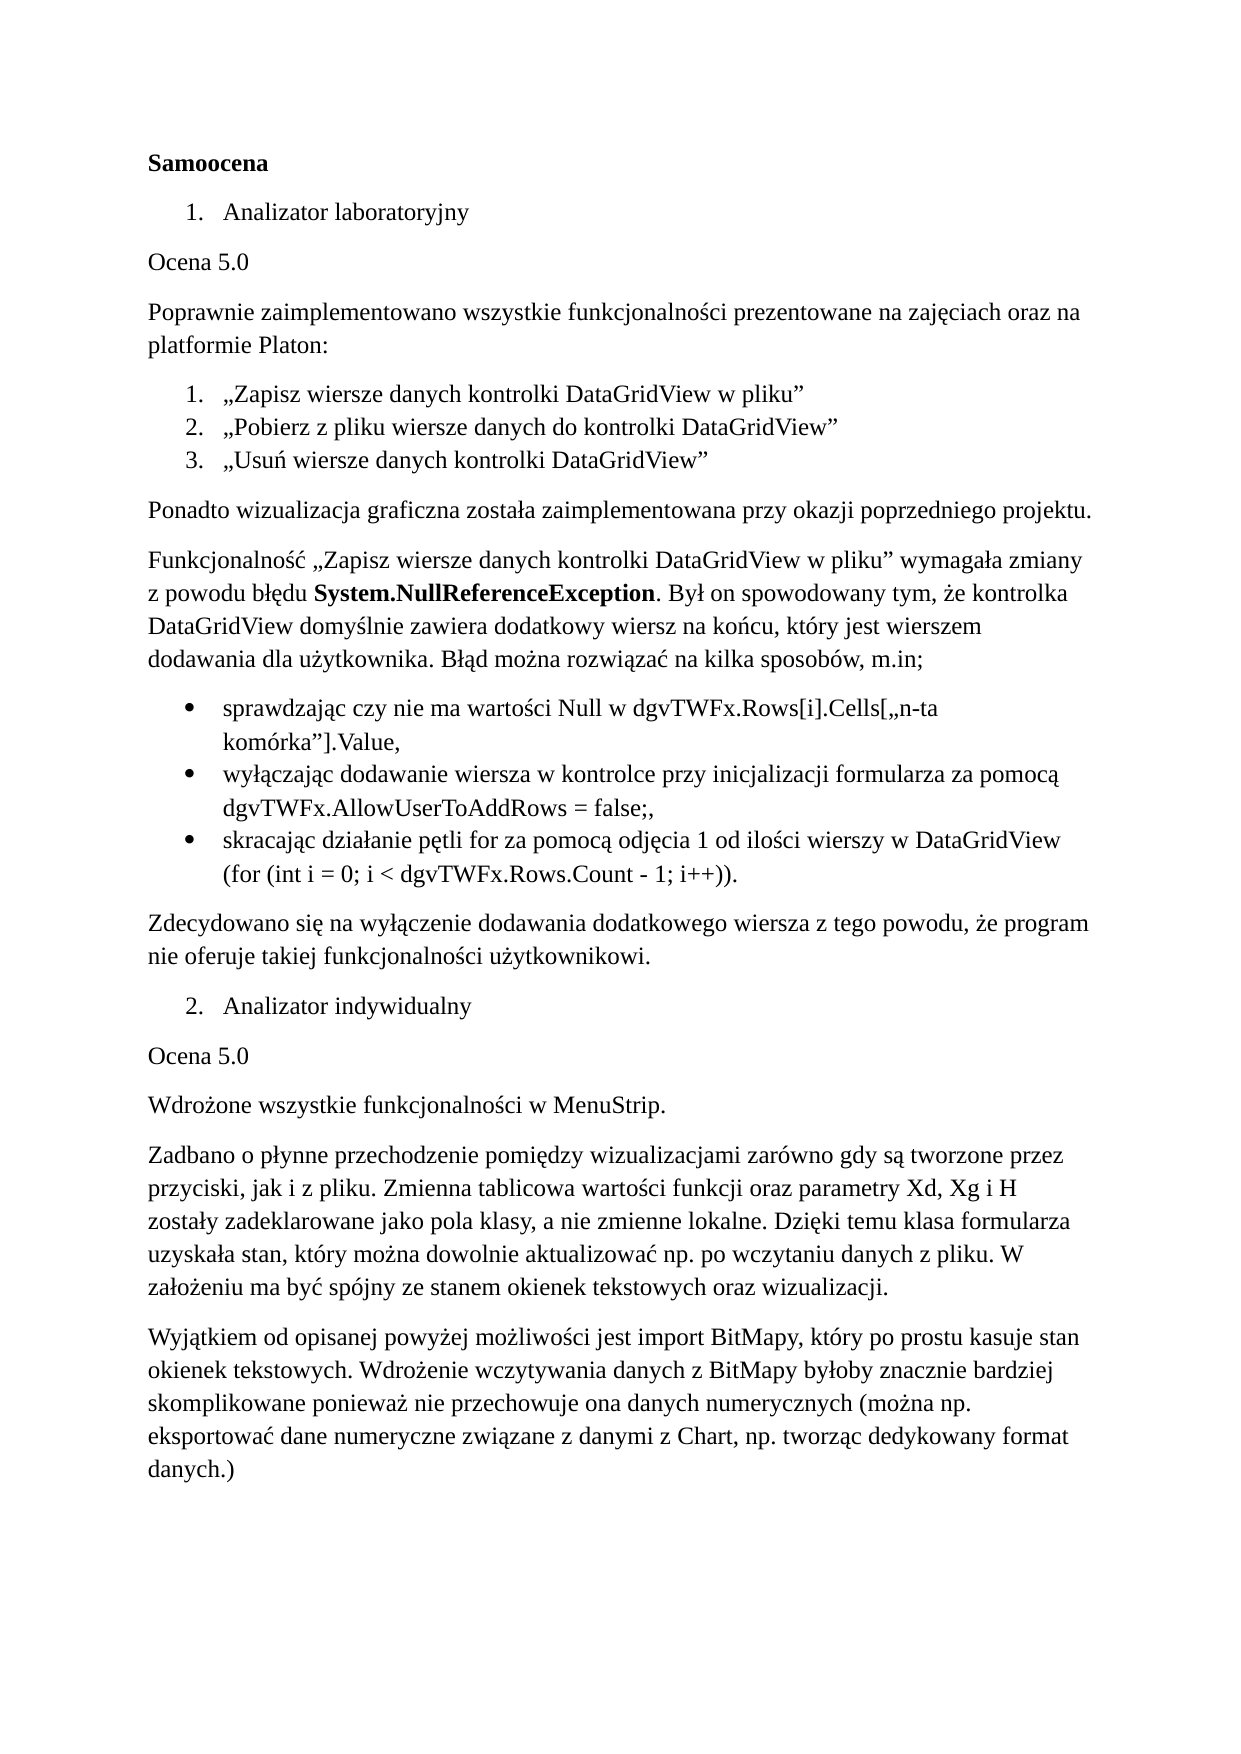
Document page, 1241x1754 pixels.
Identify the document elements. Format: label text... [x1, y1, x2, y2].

text Wdrożone wszystkie funkcjonalności w MenuStrip. [148, 1090, 1093, 1119]
list „Pobierz z pliku wiersze danych do kontrolki DataGridView” [185, 412, 1093, 441]
list „Usuń wiersze danych kontrolki DataGridView” [185, 445, 1093, 474]
list sprawdzając czy nie ma wartości Null w dgvTWFx.Rows[i].Cells[„n-ta komórka”].Value, [185, 693, 1093, 755]
list Analizator indywidualny [185, 991, 1093, 1020]
list „Zapisz wiersze danych kontrolki DataGridView w pliku” [185, 379, 1093, 408]
list wyłączając dodawanie wiersza w kontrolce przy inicjalizacji formularza za pomocą dgvTWFx.AllowUserToAddRows = false;, [185, 759, 1093, 821]
text Ponadto wizualizacja graficzna została zaimplementowana przy okazji poprzedniego projektu. [148, 495, 1093, 524]
text Ocena 5.0 [148, 1041, 1093, 1069]
text Funkcjonalność „Zapisz wiersze danych kontrolki DataGridView w pliku” wymagała zmiany z powodu błędu System.NullReferenceException. Był on spowodowany tym, że kontrolka DataGridView domyślnie zawiera dodatkowy wiersz na końcu, który jest wierszem dodawania dla użytkownika. Błąd można rozwiązać na kilka sposobów, m.in; [148, 545, 1093, 673]
text Poprawnie zaimplementowano wszystkie funkcjonalności prezentowane na zajęciach oraz na platformie Platon: [148, 297, 1093, 358]
text Wyjątkiem od opisanej powyżej możliwości jest import BitMapy, który po prostu kasuje stan okienek tekstowych. Wdrożenie wczytywania danych z BitMapy byłoby znacznie bardziej skomplikowane ponieważ nie przechowuje ona danych numerycznych (można np. eksportować dane numeryczne związane z danymi z Chart, np. tworząc dedykowany format danych.) [148, 1322, 1093, 1483]
list skracając działanie pętli for za pomocą odjęcia 1 od ilości wierszy w DataGridView (for (int i = 0; i < dgvTWFx.Rows.Count - 1; i++)). [185, 826, 1093, 887]
text Zdecydowano się na wyłączenie dodawania dodatkowego wiersza z tego powodu, że program nie oferuje takiej funkcjonalności użytkownikowi. [148, 908, 1093, 970]
text Ocena 5.0 [148, 247, 1093, 276]
text Zadbano o płynne przechodzenie pomiędzy wizualizacjami zarówno gdy są tworzone przez przyciski, jak i z pliku. Zmienna tablicowa wartości funkcji oraz parametry Xd, Xg i H zostały zadeklarowane jako pola klasy, a nie zmienne lokalne. Dzięki temu klasa formularza uzyskała stan, który można dowolnie aktualizować np. po wczytaniu danych z pliku. W założeniu ma być spójny ze stanem okienek tekstowych oraz wizualizacji. [148, 1140, 1093, 1301]
list Analizator laboratoryjny [185, 197, 1093, 226]
text Samoocena [148, 148, 1093, 176]
